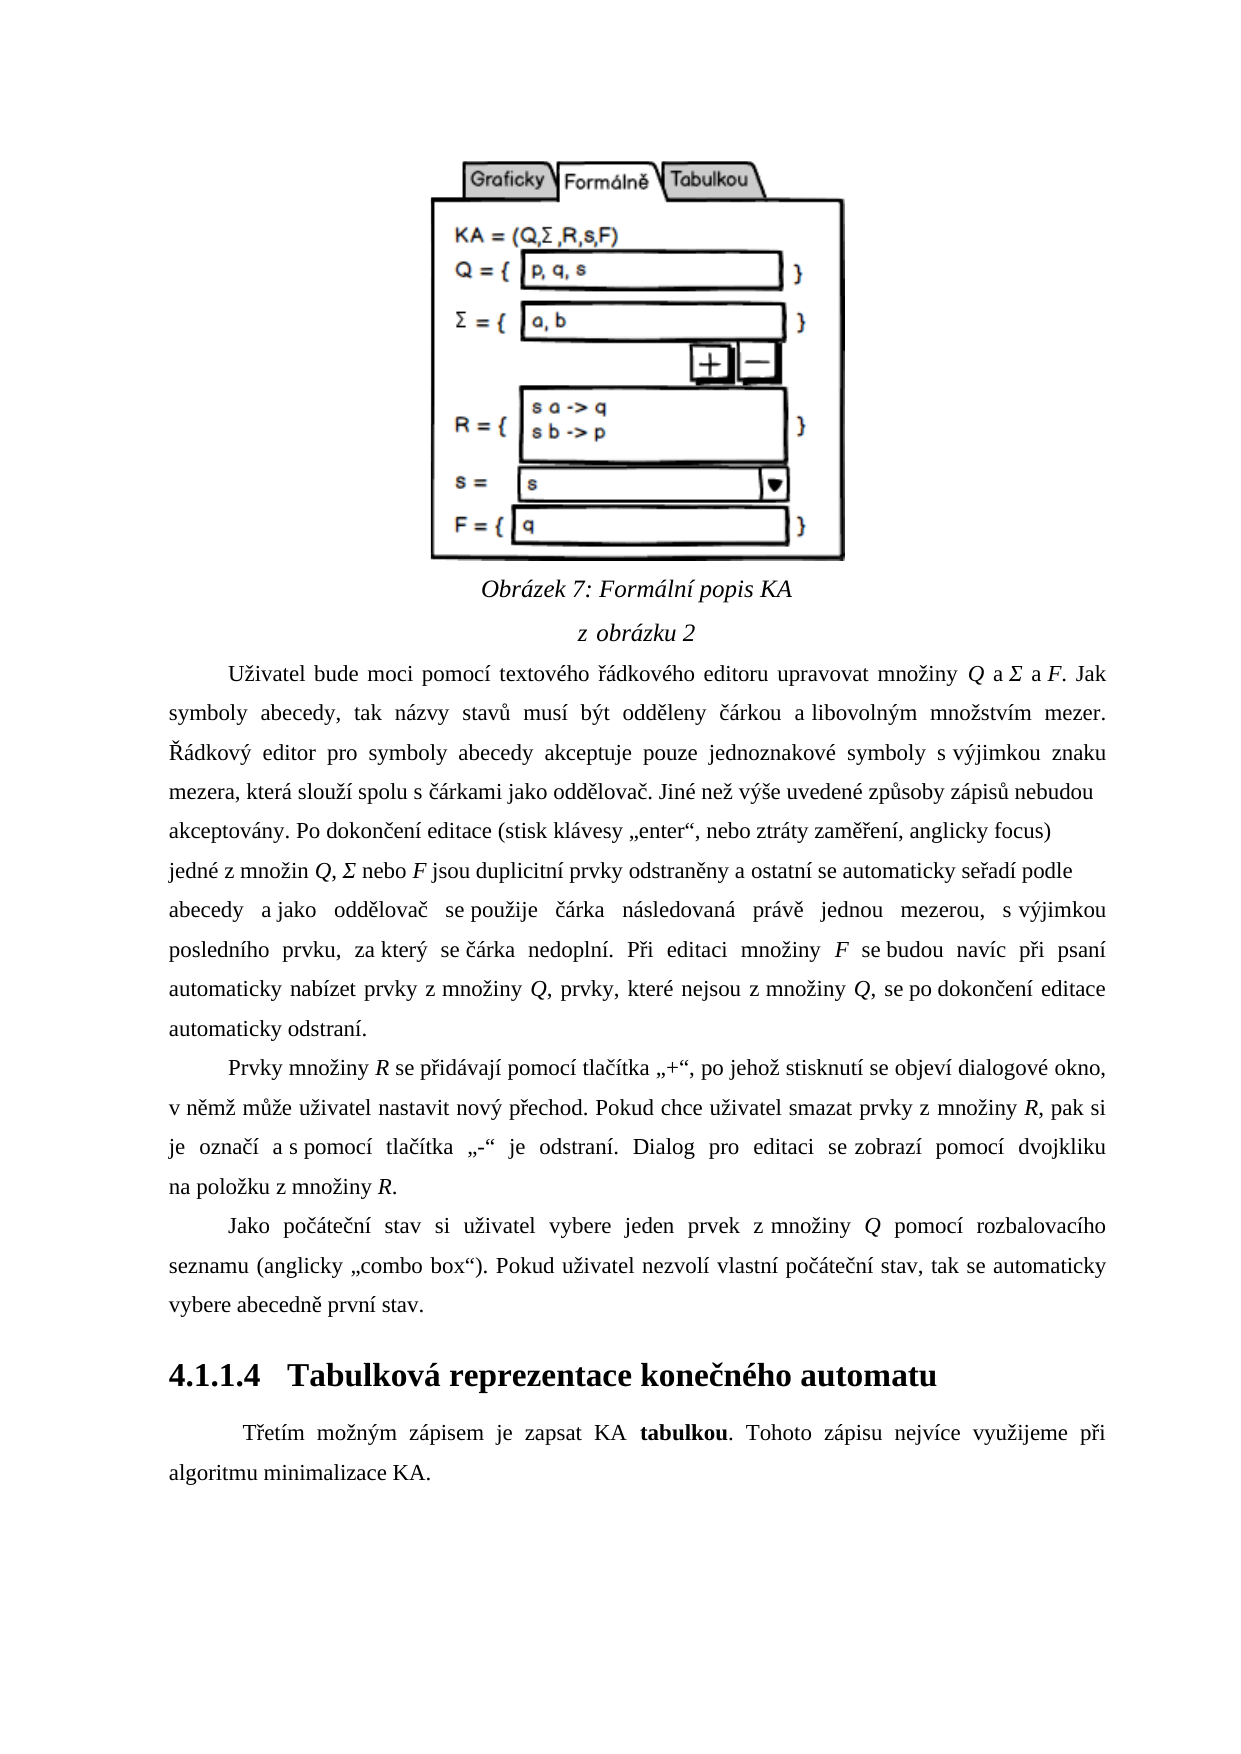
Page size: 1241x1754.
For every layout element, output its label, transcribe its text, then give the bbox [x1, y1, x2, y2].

text Jako počáteční stav si uživatel vybere jeden prvek z množiny Q pomocí rozbalovacího seznamu (anglicky „combo box“). Pokud uživatel nezvolí vlastní počáteční stav, tak se automaticky vybere abecedně první stav. [169, 1212, 1106, 1318]
subtitle Tabulková reprezentace konečného automatu [169, 1356, 1106, 1394]
text abecedy a jako oddělovač se použije čárka následovaná právě jednou mezerou, s výjimkou posledního prvku, za který se čárka nedoplní. Při editaci množiny F se budou navíc při psaní automaticky nabízet prvky z množiny Q, prvky, které nejsou z množiny Q, se po dokončení editace automaticky odstraní. [169, 896, 1106, 1041]
text Třetím možným zápisem je zapsat KA tabulkou. Tohoto zápisu nejvíce využijeme při algoritmu minimalizace KA. [169, 1419, 1106, 1485]
text Prvky množiny R se přidávají pomocí tlačítka „+“, po jehož stisknutí se objeví dialogové okno, v němž může uživatel nastavit nový přechod. Pokud chce uživatel smazat prvky z množiny R, pak si je označí a s pomocí tlačítka „-“ je odstraní. Dialog pro editaci se zobrazí pomocí dvojkliku na položku z množiny R. [169, 1054, 1106, 1199]
text jedné z množin Q, Σ nebo F jsou duplicitní prvky odstraněny a ostatní se automaticky seřadí podle [169, 857, 1106, 883]
text akceptovány. Po dokončení editace (stisk klávesy „enter“, nebo ztráty zaměření, anglicky focus) [169, 817, 1106, 844]
text Obrázek 7: Formální popis KA z obrázku 2 [431, 561, 844, 646]
picture [430, 160, 845, 561]
text Uživatel bude moci pomocí textového řádkového editoru upravovat množiny Q a Σ a F. Jak symboly abecedy, tak názvy stavů musí být odděleny čárkou a libovolným množstvím mezer. Řádkový editor pro symboly abecedy akceptuje pouze jednoznakové symboly s výjimkou znaku mezera, která slouží spolu s čárkami jako oddělovač. Jiné než výše uvedené způsoby zápisů nebudou [169, 148, 1106, 804]
